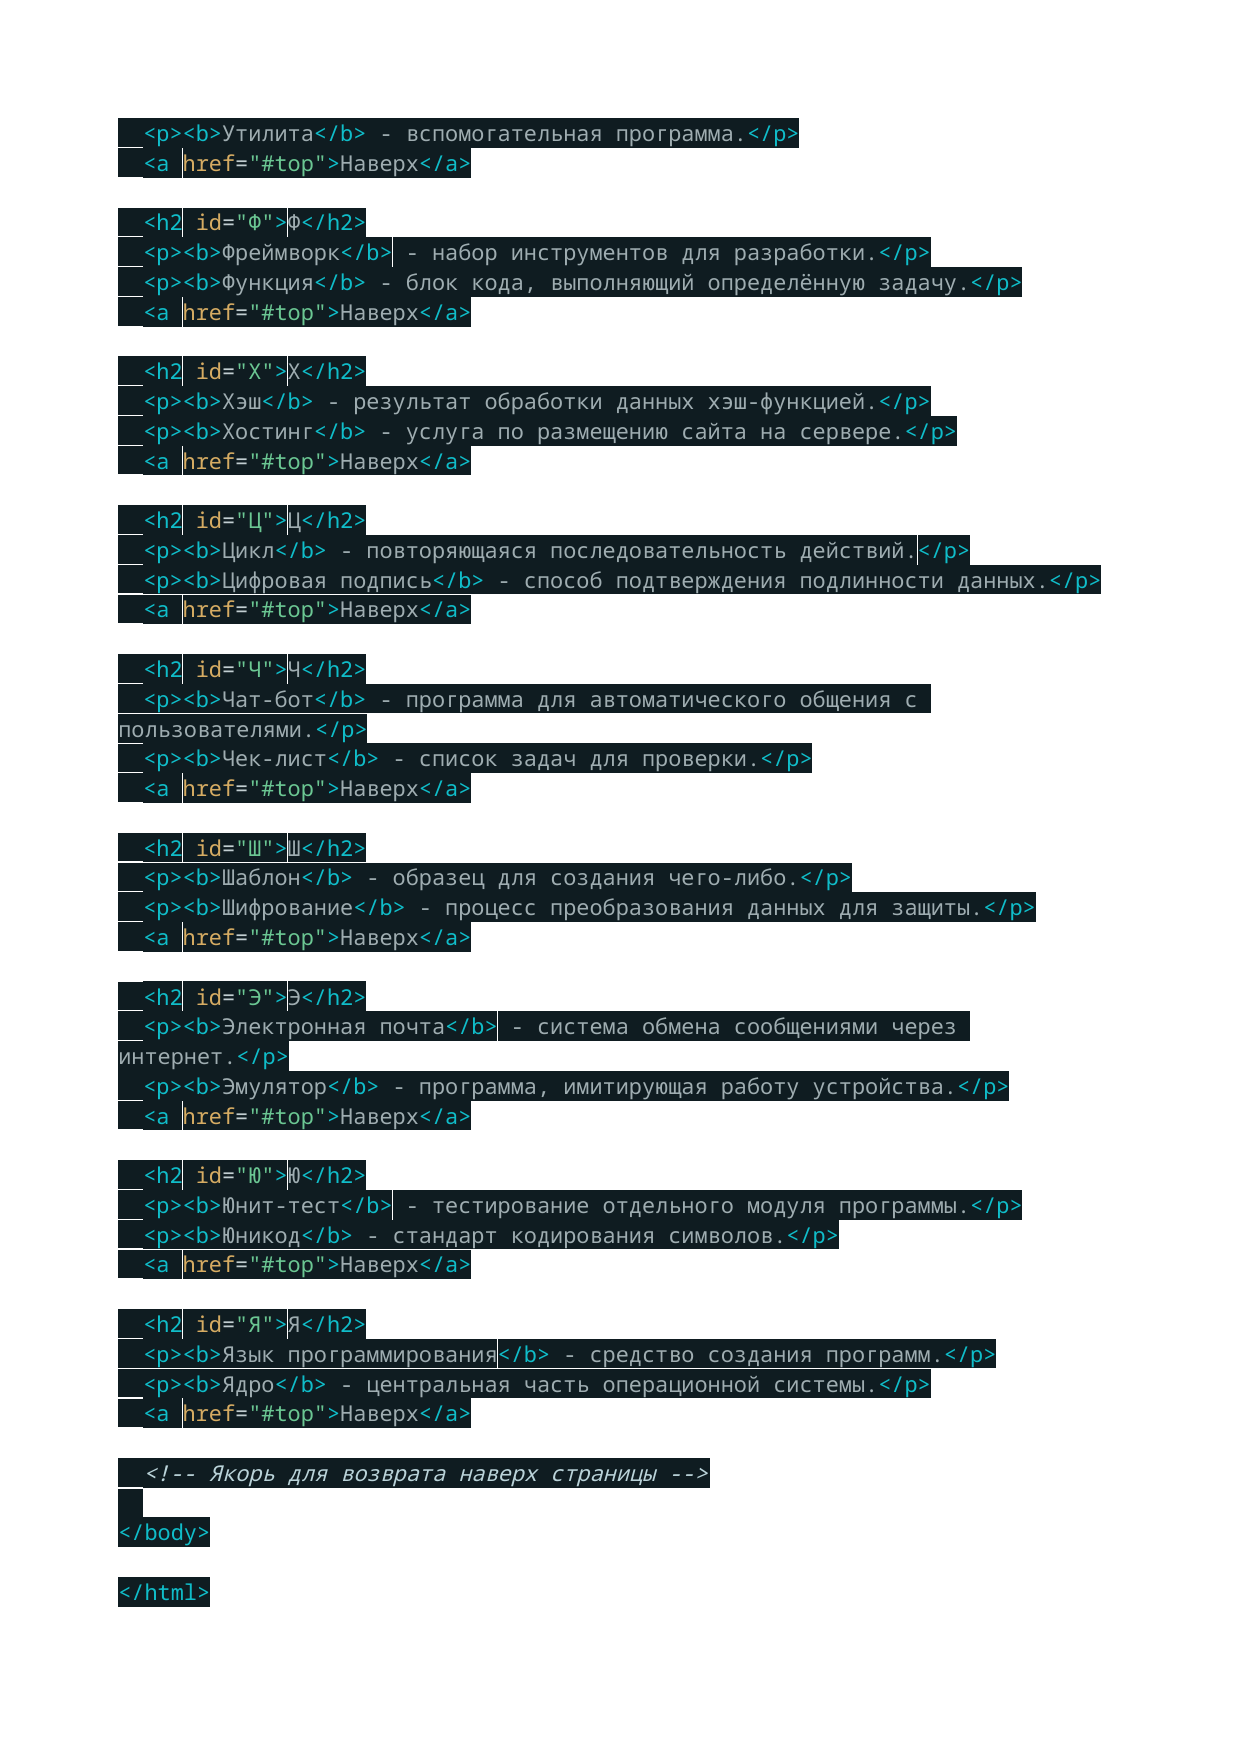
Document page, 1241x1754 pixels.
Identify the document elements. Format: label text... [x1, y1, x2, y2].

text <p><b>Функция</b> - блок кода, выполняющий определённую задачу.</p> [118, 267, 1122, 297]
text <p><b>Цифровая подпись</b> - способ подтверждения подлинности данных.</p> [118, 565, 1122, 594]
text <p><b>Цикл</b> - повторяющаяся последовательность действий.</p> [118, 535, 1122, 565]
text <a href="#top">Наверх</a> [118, 922, 1122, 952]
text <p><b>Шаблон</b> - образец для создания чего-либо.</p> [118, 862, 1122, 892]
text <p><b>Юнит-тест</b> - тестирование отдельного модуля программы.</p> [118, 1190, 1122, 1220]
text <h2 id="Ц">Ц</h2> [118, 505, 1122, 535]
text <p><b>Язык программирования</b> - средство создания программ.</p> [118, 1339, 1122, 1368]
text </body> [118, 1517, 1122, 1547]
text <a href="#top">Наверх</a> [118, 148, 1122, 178]
text </html> [118, 1577, 1122, 1607]
text <p><b>Хэш</b> - результат обработки данных хэш-функцией.</p> [118, 386, 1122, 416]
text <p><b>Электронная почта</b> - система обмена сообщениями через интернет.</p> [118, 1011, 1122, 1071]
text <p><b>Чек-лист</b> - список задач для проверки.</p> [118, 743, 1122, 773]
text <a href="#top">Наверх</a> [118, 1249, 1122, 1279]
text <p><b>Хостинг</b> - услуга по размещению сайта на сервере.</p> [118, 416, 1122, 446]
text <a href="#top">Наверх</a> [118, 446, 1122, 475]
text <a href="#top">Наверх</a> [118, 297, 1122, 327]
text <a href="#top">Наверх</a> [118, 773, 1122, 803]
text <h2 id="Ф">Ф</h2> [118, 207, 1122, 237]
text <p><b>Эмулятор</b> - программа, имитирующая работу устройства.</p> [118, 1071, 1122, 1101]
text <p><b>Утилита</b> - вспомогательная программа.</p> [118, 118, 1122, 148]
text <h2 id="Я">Я</h2> [118, 1309, 1122, 1339]
text <a href="#top">Наверх</a> [118, 1101, 1122, 1130]
text <h2 id="Ш">Ш</h2> [118, 833, 1122, 862]
text <a href="#top">Наверх</a> [118, 1398, 1122, 1428]
text <p><b>Чат-бот</b> - программа для автоматического общения с пользователями.</p> [118, 684, 1122, 743]
text <p><b>Юникод</b> - стандарт кодирования символов.</p> [118, 1220, 1122, 1249]
text <h2 id="Ю">Ю</h2> [118, 1160, 1122, 1190]
text <h2 id="Э">Э</h2> [118, 981, 1122, 1011]
text <a href="#top">Наверх</a> [118, 594, 1122, 624]
text <p><b>Ядро</b> - центральная часть операционной системы.</p> [118, 1368, 1122, 1398]
text <p><b>Шифрование</b> - процесс преобразования данных для защиты.</p> [118, 892, 1122, 922]
text <h2 id="Х">Х</h2> [118, 356, 1122, 386]
text <!-- Якорь для возврата наверх страницы --> [118, 1458, 1122, 1488]
text <h2 id="Ч">Ч</h2> [118, 654, 1122, 684]
text <p><b>Фреймворк</b> - набор инструментов для разработки.</p> [118, 237, 1122, 267]
